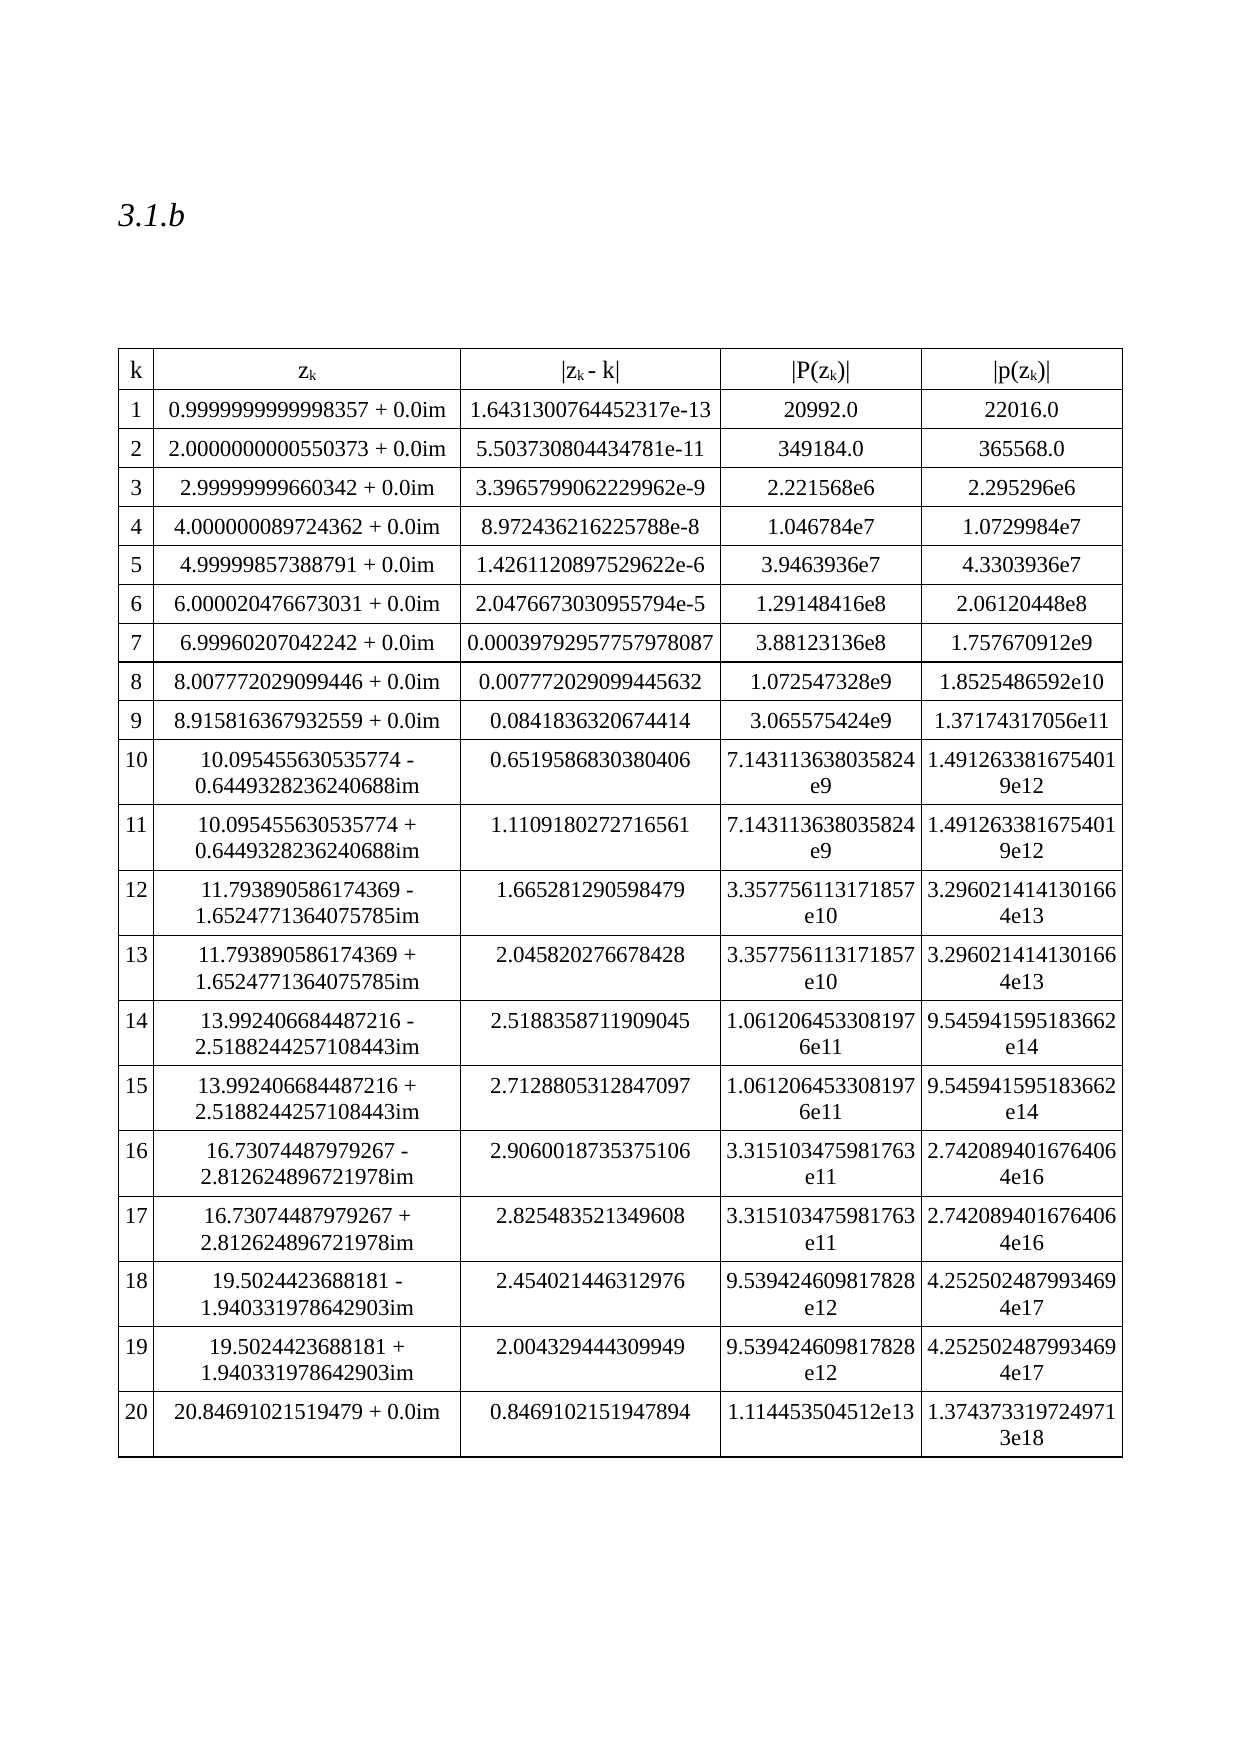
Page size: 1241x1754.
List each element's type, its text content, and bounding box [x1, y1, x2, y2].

table_header |P(zk)| [721, 349, 921, 389]
table_cell 4 [119, 507, 153, 545]
table_cell 15 [119, 1066, 153, 1130]
table_cell 2.7420894016764064e16 [922, 1197, 1122, 1261]
table_cell 4.2525024879934694e17 [922, 1262, 1122, 1326]
table_cell 2.5188358711909045 [461, 1001, 720, 1065]
table_cell 3.357756113171857e10 [721, 871, 921, 935]
table_cell 4.000000089724362 + 0.0im [154, 507, 460, 545]
table_cell 0.0841836320674414 [461, 701, 720, 739]
table_cell 2.295296e6 [922, 468, 1122, 506]
table_cell 13 [119, 936, 153, 1000]
table_cell 2.454021446312976 [461, 1262, 720, 1326]
table_cell 13.992406684487216 - 2.5188244257108443im [154, 1001, 460, 1065]
table_cell 9 [119, 701, 153, 739]
table_header k [119, 349, 153, 389]
table_cell 8.915816367932559 + 0.0im [154, 701, 460, 739]
table_cell 3.315103475981763e11 [721, 1131, 921, 1196]
table_cell 2.825483521349608 [461, 1197, 720, 1261]
table_cell 1.37174317056e11 [922, 701, 1122, 739]
table_cell 1.3743733197249713e18 [922, 1392, 1122, 1456]
table_cell 5.503730804434781e-11 [461, 429, 720, 467]
table_cell 365568.0 [922, 429, 1122, 467]
table_cell 1.0729984e7 [922, 507, 1122, 545]
table_cell 9.545941595183662e14 [922, 1066, 1122, 1130]
table_cell 9.545941595183662e14 [922, 1001, 1122, 1065]
table_cell 22016.0 [922, 390, 1122, 428]
table_cell 11.793890586174369 - 1.6524771364075785im [154, 871, 460, 935]
table_cell 13.992406684487216 + 2.5188244257108443im [154, 1066, 460, 1130]
table_cell 1.757670912e9 [922, 624, 1122, 661]
table_cell 1.29148416e8 [721, 585, 921, 622]
table_cell 3.9463936e7 [721, 546, 921, 584]
table_cell 16 [119, 1131, 153, 1196]
table_cell 0.9999999999998357 + 0.0im [154, 390, 460, 428]
table_cell 1.4912633816754019e12 [922, 805, 1122, 869]
table_cell 3.315103475981763e11 [721, 1197, 921, 1261]
table_cell 18 [119, 1262, 153, 1326]
table_cell 1.0612064533081976e11 [721, 1001, 921, 1065]
table_cell 0.007772029099445632 [461, 663, 720, 700]
table_cell 2.7420894016764064e16 [922, 1131, 1122, 1196]
table_header |p(zk)| [922, 349, 1122, 389]
table_cell 349184.0 [721, 429, 921, 467]
table_cell 2.9060018735375106 [461, 1131, 720, 1196]
table_cell 1.114453504512e13 [721, 1392, 921, 1456]
table_cell 4.3303936e7 [922, 546, 1122, 584]
table_header |zk - k| [461, 349, 720, 389]
table_cell 2 [119, 429, 153, 467]
table_cell 10.095455630535774 + 0.6449328236240688im [154, 805, 460, 869]
table_cell 6 [119, 585, 153, 622]
table_cell 2.0000000000550373 + 0.0im [154, 429, 460, 467]
table_cell 19 [119, 1327, 153, 1391]
table_cell 1.8525486592e10 [922, 663, 1122, 700]
table_cell 2.0476673030955794e-5 [461, 585, 720, 622]
table_cell 0.8469102151947894 [461, 1392, 720, 1456]
table_cell 4.2525024879934694e17 [922, 1327, 1122, 1391]
table_cell 7.143113638035824e9 [721, 740, 921, 804]
table_cell 6.000020476673031 + 0.0im [154, 585, 460, 622]
table_cell 17 [119, 1197, 153, 1261]
table_cell 1.046784e7 [721, 507, 921, 545]
table_cell 4.99999857388791 + 0.0im [154, 546, 460, 584]
table_cell 3.065575424e9 [721, 701, 921, 739]
table_cell 1.1109180272716561 [461, 805, 720, 869]
table_cell 10.095455630535774 - 0.6449328236240688im [154, 740, 460, 804]
table_cell 19.5024423688181 + 1.940331978642903im [154, 1327, 460, 1391]
table_cell 3 [119, 468, 153, 506]
table_cell 9.539424609817828e12 [721, 1262, 921, 1326]
table_cell 1.072547328e9 [721, 663, 921, 700]
table_cell 8 [119, 663, 153, 700]
table_cell 11.793890586174369 + 1.6524771364075785im [154, 936, 460, 1000]
table_cell 1.6431300764452317e-13 [461, 390, 720, 428]
table_cell 7.143113638035824e9 [721, 805, 921, 869]
table_cell 6.99960207042242 + 0.0im [154, 624, 460, 661]
table_cell 2.99999999660342 + 0.0im [154, 468, 460, 506]
table_cell 8.007772029099446 + 0.0im [154, 663, 460, 700]
table_cell 10 [119, 740, 153, 804]
table_cell 8.972436216225788e-8 [461, 507, 720, 545]
table_cell 1 [119, 390, 153, 428]
table_cell 1.665281290598479 [461, 871, 720, 935]
table_cell 3.357756113171857e10 [721, 936, 921, 1000]
table_cell 2.045820276678428 [461, 936, 720, 1000]
table_cell 12 [119, 871, 153, 935]
table_cell 5 [119, 546, 153, 584]
table_cell 3.3965799062229962e-9 [461, 468, 720, 506]
table_cell 1.0612064533081976e11 [721, 1066, 921, 1130]
table_cell 1.4912633816754019e12 [922, 740, 1122, 804]
table_cell 0.00039792957757978087 [461, 624, 720, 661]
table_cell 2.221568e6 [721, 468, 921, 506]
table_cell 0.6519586830380406 [461, 740, 720, 804]
table_cell 2.004329444309949 [461, 1327, 720, 1391]
table_cell 16.73074487979267 + 2.812624896721978im [154, 1197, 460, 1261]
table_cell 7 [119, 624, 153, 661]
table_cell 2.7128805312847097 [461, 1066, 720, 1130]
table_cell 2.06120448e8 [922, 585, 1122, 622]
table_header zk [154, 349, 460, 389]
table_cell 3.2960214141301664e13 [922, 936, 1122, 1000]
table_cell 3.88123136e8 [721, 624, 921, 661]
table_cell 1.4261120897529622e-6 [461, 546, 720, 584]
table_cell 20992.0 [721, 390, 921, 428]
text 3.1.b [118, 195, 1122, 233]
table_cell 20.84691021519479 + 0.0im [154, 1392, 460, 1456]
table_cell 11 [119, 805, 153, 869]
table_cell 16.73074487979267 - 2.812624896721978im [154, 1131, 460, 1196]
table_cell 3.2960214141301664e13 [922, 871, 1122, 935]
table_cell 19.5024423688181 - 1.940331978642903im [154, 1262, 460, 1326]
table_cell 14 [119, 1001, 153, 1065]
table_cell 9.539424609817828e12 [721, 1327, 921, 1391]
table_cell 20 [119, 1392, 153, 1456]
